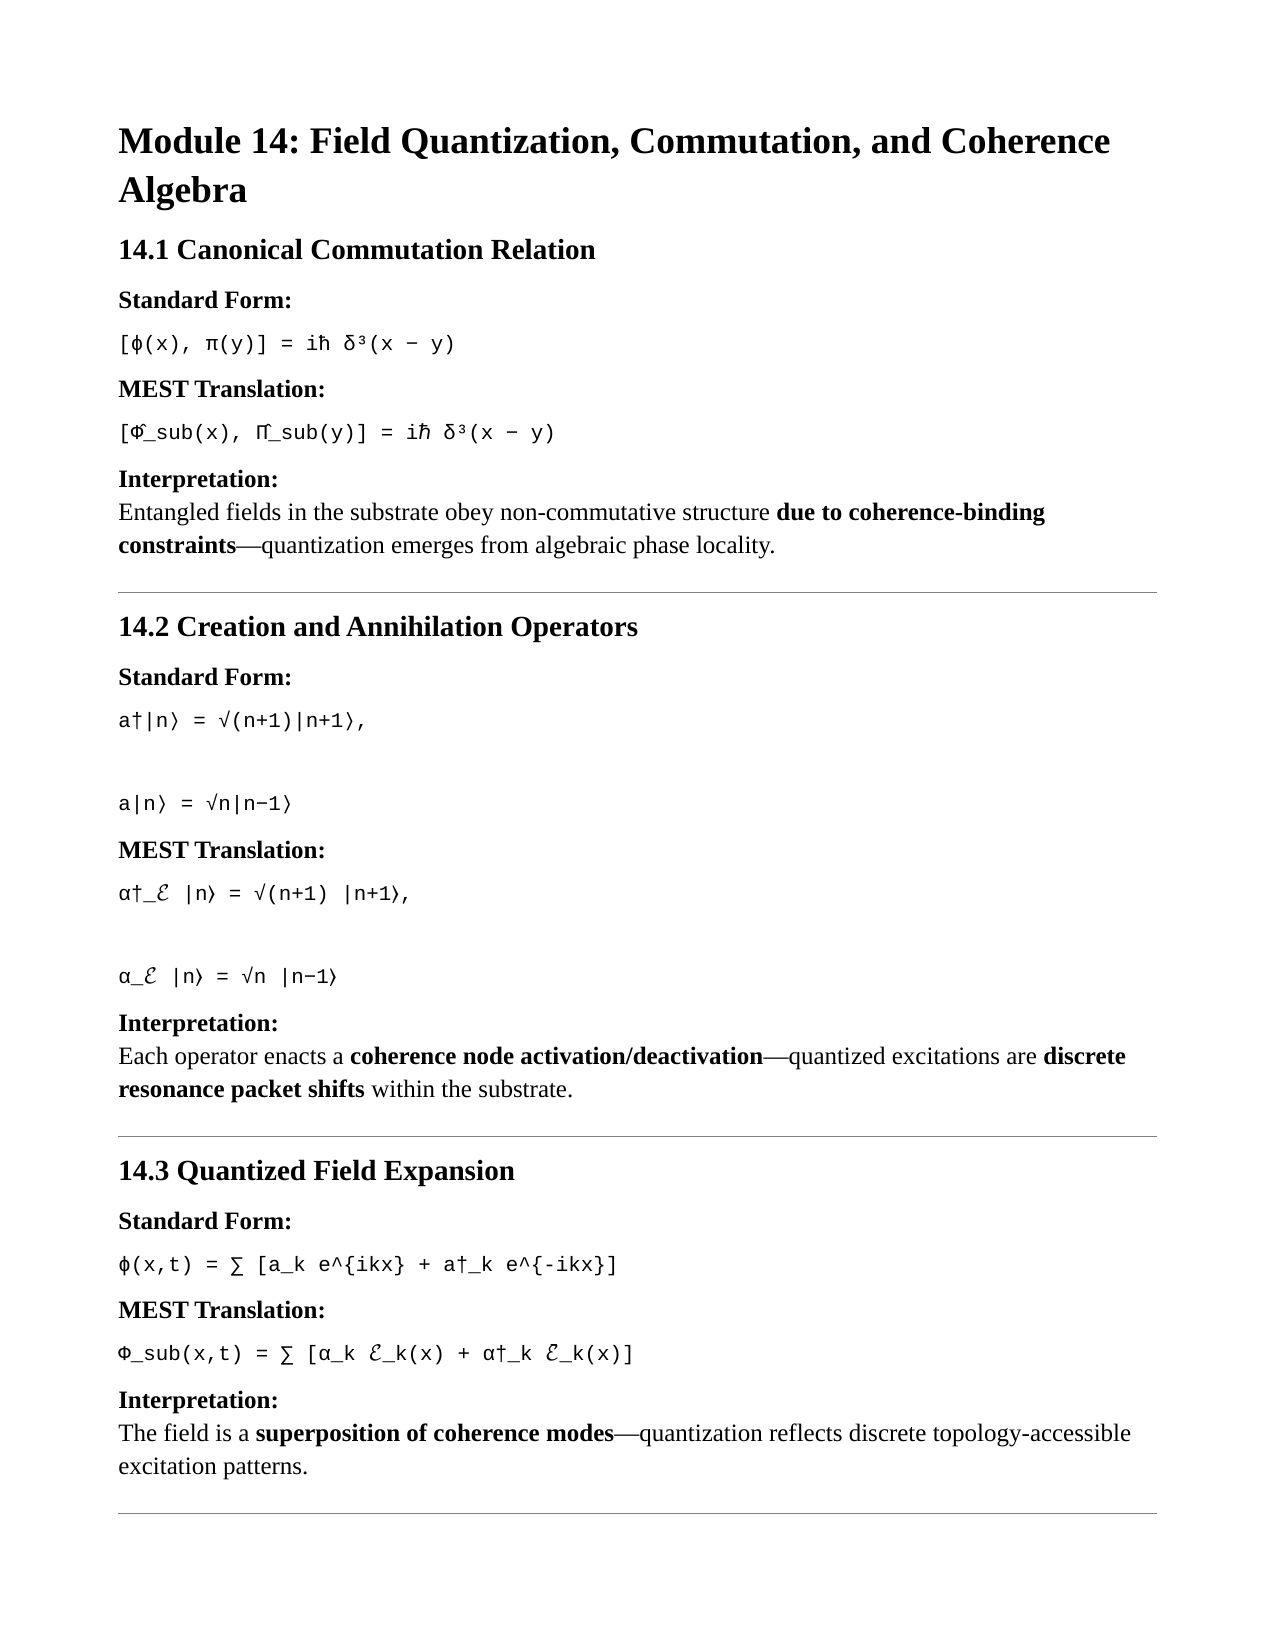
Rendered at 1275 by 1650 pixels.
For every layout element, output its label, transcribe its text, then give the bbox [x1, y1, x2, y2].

text Standard Form: [118, 1206, 1157, 1235]
text α_ℰ |n⟩ = √n |n−1⟩ [118, 966, 1157, 990]
subtitle 14.1 Canonical Commutation Relation [118, 232, 1157, 265]
subtitle 14.2 Creation and Annihilation Operators [118, 609, 1157, 642]
text a†|n⟩ = √(n+1)|n+1⟩, [118, 709, 1157, 733]
text MEST Translation: [118, 1295, 1157, 1324]
text Φ_sub(x,t) = ∑ [α_k ℰ_k(x) + α†_k ℰ̄_k(x)] [118, 1343, 1157, 1367]
text [Φ̂_sub(x), Π̂_sub(y)] = iℏ δ³(x − y) [118, 422, 1157, 446]
text MEST Translation: [118, 835, 1157, 864]
text a|n⟩ = √n|n−1⟩ [118, 793, 1157, 817]
text Standard Form: [118, 285, 1157, 314]
text Interpretation: The field is a superposition of coherence modes—quantization reflects discrete topology-accessible excitation patterns. [118, 1385, 1157, 1479]
text ϕ(x,t) = ∑ [a_k e^{ikx} + a†_k e^{-ikx}] [118, 1254, 1157, 1277]
subtitle Module 14: Field Quantization, Commutation, and Coherence Algebra [118, 118, 1157, 211]
subtitle 14.3 Quantized Field Expansion [118, 1153, 1157, 1186]
text Interpretation: Entangled fields in the substrate obey non-commutative structure due to coherence-binding constraints—quantization emerges from algebraic phase locality. [118, 464, 1157, 558]
text MEST Translation: [118, 374, 1157, 403]
text α†_ℰ |n⟩ = √(n+1) |n+1⟩, [118, 882, 1157, 906]
text Interpretation: Each operator enacts a coherence node activation/deactivation—quantized excitations are discrete resonance packet shifts within the substrate. [118, 1008, 1157, 1103]
text [ϕ(x), π(y)] = iħ δ³(x − y) [118, 333, 1157, 356]
text Standard Form: [118, 662, 1157, 691]
